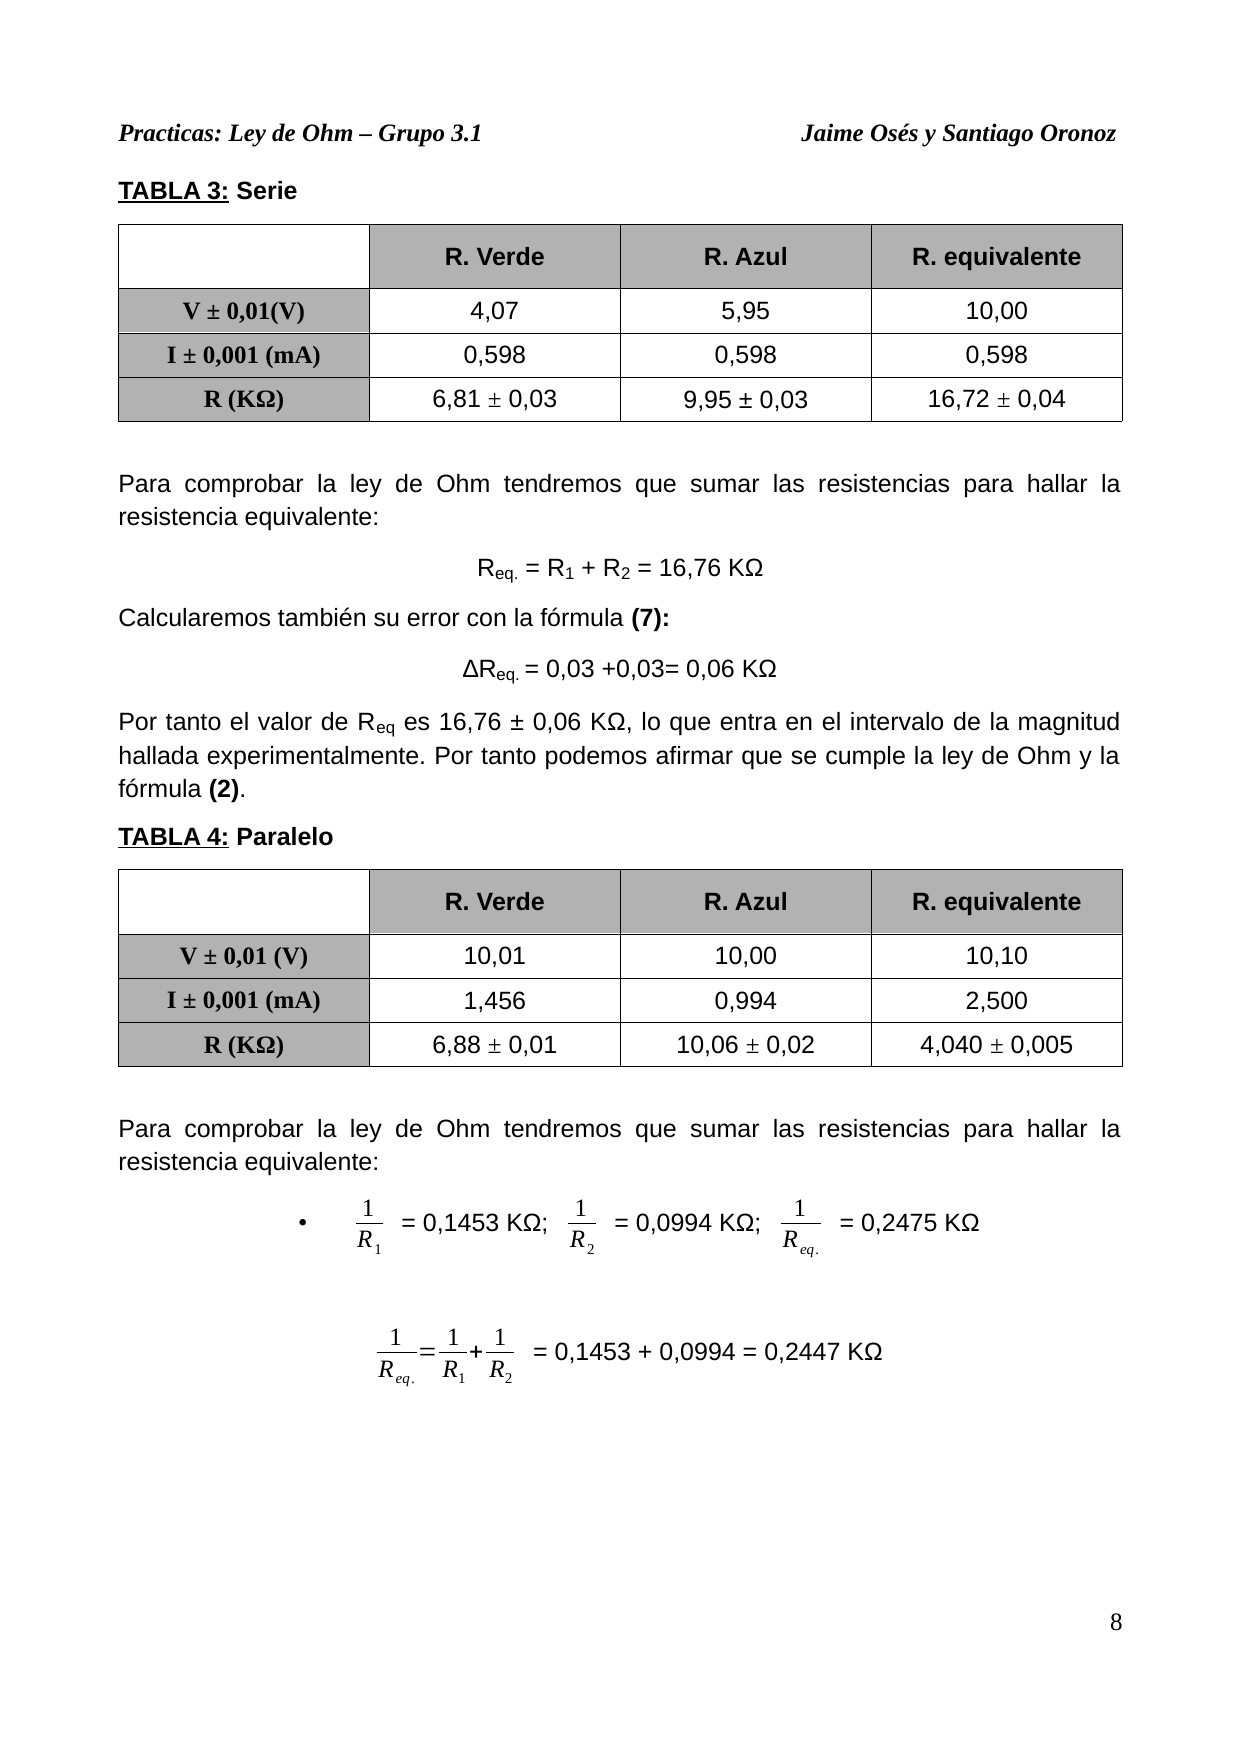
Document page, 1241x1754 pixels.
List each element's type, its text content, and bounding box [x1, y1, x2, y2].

text Para comprobar la ley de Ohm tendremos que sumar las resistencias para hallar la resistencia equivalente: [118, 1114, 1122, 1176]
table_cell R (KΩ) [119, 1023, 369, 1066]
table_header R. equivalente [872, 225, 1122, 288]
table_cell 0,994 [621, 979, 871, 1022]
table_cell 2,500 [872, 979, 1122, 1022]
table_cell 10,10 [872, 935, 1122, 978]
table_cell 1,456 [370, 979, 620, 1022]
text Calcularemos también su error con la fórmula (7): [118, 602, 1122, 631]
text Req. = R1 + R2 = 16,76 KΩ [118, 549, 1122, 583]
table_cell 10,00 [621, 935, 871, 978]
table_cell 9,95 ± 0,03 [621, 378, 871, 421]
text Por tanto el valor de Req es 16,76 ± 0,06 KΩ, lo que entra en el intervalo de la magnitud hallada experimentalmente. Por tanto podemos afirmar que se cumple la ley de Ohm y la fórmula (2). [118, 703, 1122, 803]
table_header R. Azul [621, 225, 871, 288]
table_header R. Azul [621, 870, 871, 933]
list = 0,1453 KΩ;= 0,0994 KΩ;= 0,2475 KΩ [156, 1195, 1122, 1257]
table_cell 6,88 ± 0,01 [370, 1023, 620, 1066]
table_cell 10,00 [872, 289, 1122, 332]
table_header [119, 225, 369, 288]
table_cell 16,72 ± 0,04 [872, 378, 1122, 421]
text = 0,1453 + 0,0994 = 0,2447 KΩ [118, 1324, 1122, 1387]
table_header R. Verde [370, 870, 620, 933]
text ∆Req. = 0,03 +0,03= 0,06 KΩ [118, 650, 1122, 684]
table_cell 4,040 ± 0,005 [872, 1023, 1122, 1066]
table_cell 5,95 [621, 289, 871, 332]
table_cell 10,06 ± 0,02 [621, 1023, 871, 1066]
table_header R. Verde [370, 225, 620, 288]
table_cell 0,598 [370, 334, 620, 377]
table_cell 6,81 ± 0,03 [370, 378, 620, 421]
text TABLA 3: Serie [118, 176, 1122, 205]
table_cell 0,598 [872, 334, 1122, 377]
table_cell 0,598 [621, 334, 871, 377]
table_header R. equivalente [872, 870, 1122, 933]
table_cell 4,07 [370, 289, 620, 332]
table_cell I ± 0,001 (mA) [119, 979, 369, 1022]
text TABLA 4: Paralelo [118, 822, 1122, 850]
table_cell I ± 0,001 (mA) [119, 334, 369, 377]
text Para comprobar la ley de Ohm tendremos que sumar las resistencias para hallar la resistencia equivalente: [118, 469, 1122, 531]
table_cell R (KΩ) [119, 378, 369, 421]
table_cell 10,01 [370, 935, 620, 978]
table_cell V ± 0,01(V) [119, 289, 369, 332]
table_header [119, 870, 369, 933]
table_cell V ± 0,01 (V) [119, 935, 369, 978]
